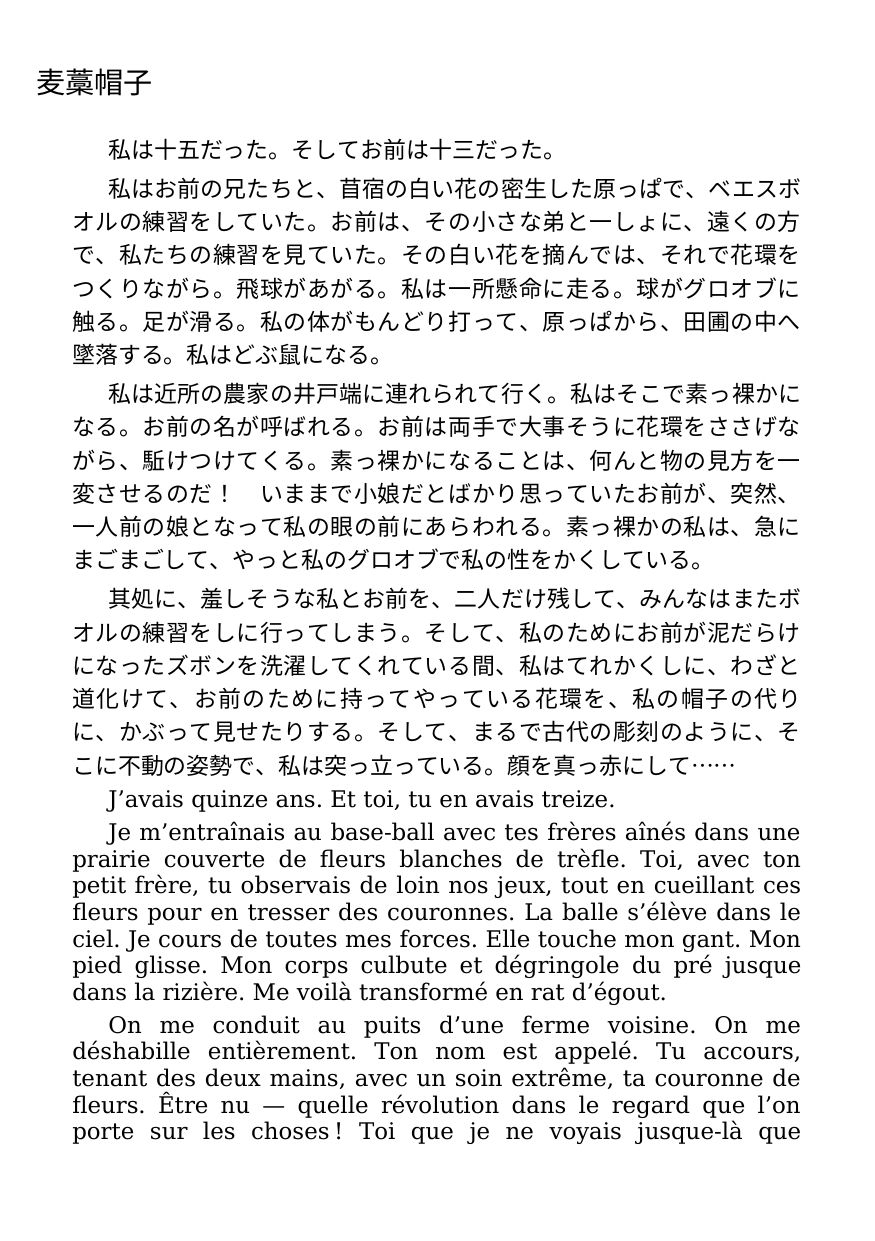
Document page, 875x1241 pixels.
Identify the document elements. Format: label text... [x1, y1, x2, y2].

text Je m’entraînais au base-ball avec tes frères aînés dans une prairie couverte de fleurs blanches de trèfle. Toi, avec ton petit frère, tu observais de loin nos jeux, tout en cueillant ces fleurs pour en tresser des couronnes. La balle s’élève dans le ciel. Je cours de toutes mes forces. Elle touche mon gant. Mon pied glisse. Mon corps culbute et dégringole du pré jusque dans la rizière. Me voilà transformé en rat d’égout. [72, 819, 802, 1006]
text 私はお前の兄たちと、苜宿の白い花の密生した原っぱで、ベエスボオルの練習をしていた。お前は、その小さな弟と一しょに、遠くの方で、私たちの練習を見ていた。その白い花を摘んでは、それで花環をつくりながら。飛球があがる。私は一所懸命に走る。球がグロオブに触る。足が滑る。私の体がもんどり打って、原っぱから、田圃の中へ墜落する。私はどぶ鼠になる。 [72, 171, 802, 370]
text 其処に、羞しそうな私とお前を、二人だけ残して、みんなはまたボオルの練習をしに行ってしまう。そして、私のためにお前が泥だらけになったズボンを洗濯してくれている間、私はてれかくしに、わざと道化けて、お前のために持ってやっている花環を、私の帽子の代りに、かぶって見せたりする。そして、まるで古代の彫刻のように、そこに不動の姿勢で、私は突っ立っている。顔を真っ赤にして…… [72, 581, 802, 781]
text J’avais quinze ans. Et toi, tu en avais treize. [72, 787, 802, 813]
text 私は近所の農家の井戸端に連れられて行く。私はそこで素っ裸かになる。お前の名が呼ばれる。お前は両手で大事そうに花環をささげながら、駈けつけてくる。素っ裸かになることは、何んと物の見方を一変させるのだ！ いままで小娘だとばかり思っていたお前が、突然、一人前の娘となって私の眼の前にあらわれる。素っ裸かの私は、急にまごまごして、やっと私のグロオブで私の性をかくしている。 [72, 376, 802, 575]
text 私は十五だった。そしてお前は十三だった。 [72, 132, 802, 165]
subtitle 麦藁帽子 [36, 60, 838, 102]
text On me conduit au puits d’une ferme voisine. On me déshabille entièrement. Ton nom est appelé. Tu accours, tenant des deux mains, avec un soin extrême, ta couronne de fleurs. Être nu — quelle révolution dans le regard que l’on porte sur les choses ! Toi que je ne voyais jusque-là que [72, 1012, 802, 1145]
